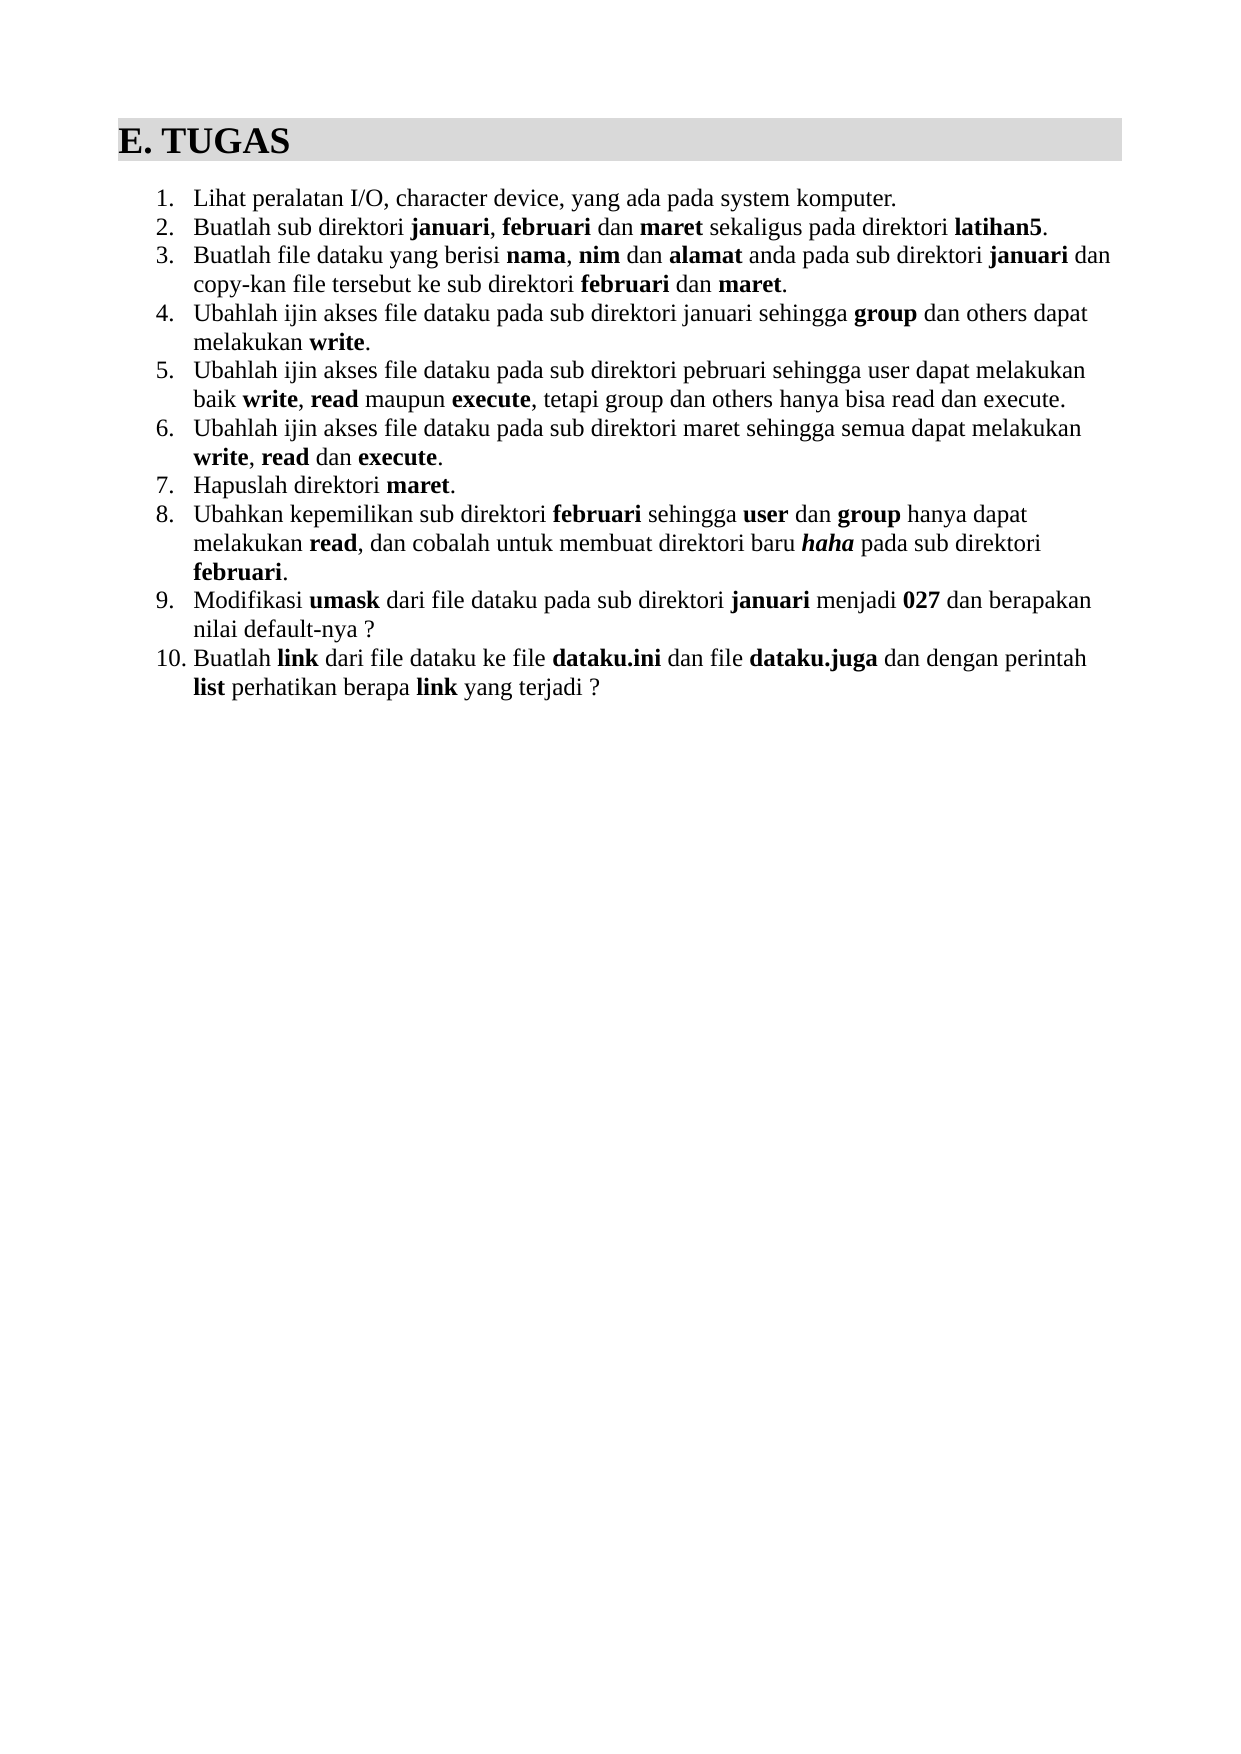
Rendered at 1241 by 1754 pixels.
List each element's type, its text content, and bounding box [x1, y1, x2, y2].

list Ubahkan kepemilikan sub direktori februari sehingga user dan group hanya dapat melakukan read, dan cobalah untuk membuat direktori baru haha pada sub direktori februari. [156, 499, 1122, 585]
list Lihat peralatan I/O, character device, yang ada pada system komputer. [156, 183, 1122, 212]
list Ubahlah ijin akses file dataku pada sub direktori pebruari sehingga user dapat melakukan baik write, read maupun execute, tetapi group dan others hanya bisa read dan execute. [156, 355, 1122, 413]
list Hapuslah direktori maret. [156, 470, 1122, 499]
list Buatlah file dataku yang berisi nama, nim dan alamat anda pada sub direktori januari dan copy-kan file tersebut ke sub direktori februari dan maret. [156, 240, 1122, 298]
text E. TUGAS [118, 118, 1122, 161]
list Ubahlah ijin akses file dataku pada sub direktori januari sehingga group dan others dapat melakukan write. [156, 298, 1122, 355]
list Modifikasi umask dari file dataku pada sub direktori januari menjadi 027 dan berapakan nilai default-nya ? [156, 585, 1122, 643]
list Buatlah sub direktori januari, februari dan maret sekaligus pada direktori latihan5. [156, 212, 1122, 240]
list Buatlah link dari file dataku ke file dataku.ini dan file dataku.juga dan dengan perintah list perhatikan berapa link yang terjadi ? [156, 643, 1122, 700]
list Ubahlah ijin akses file dataku pada sub direktori maret sehingga semua dapat melakukan write, read dan execute. [156, 413, 1122, 470]
